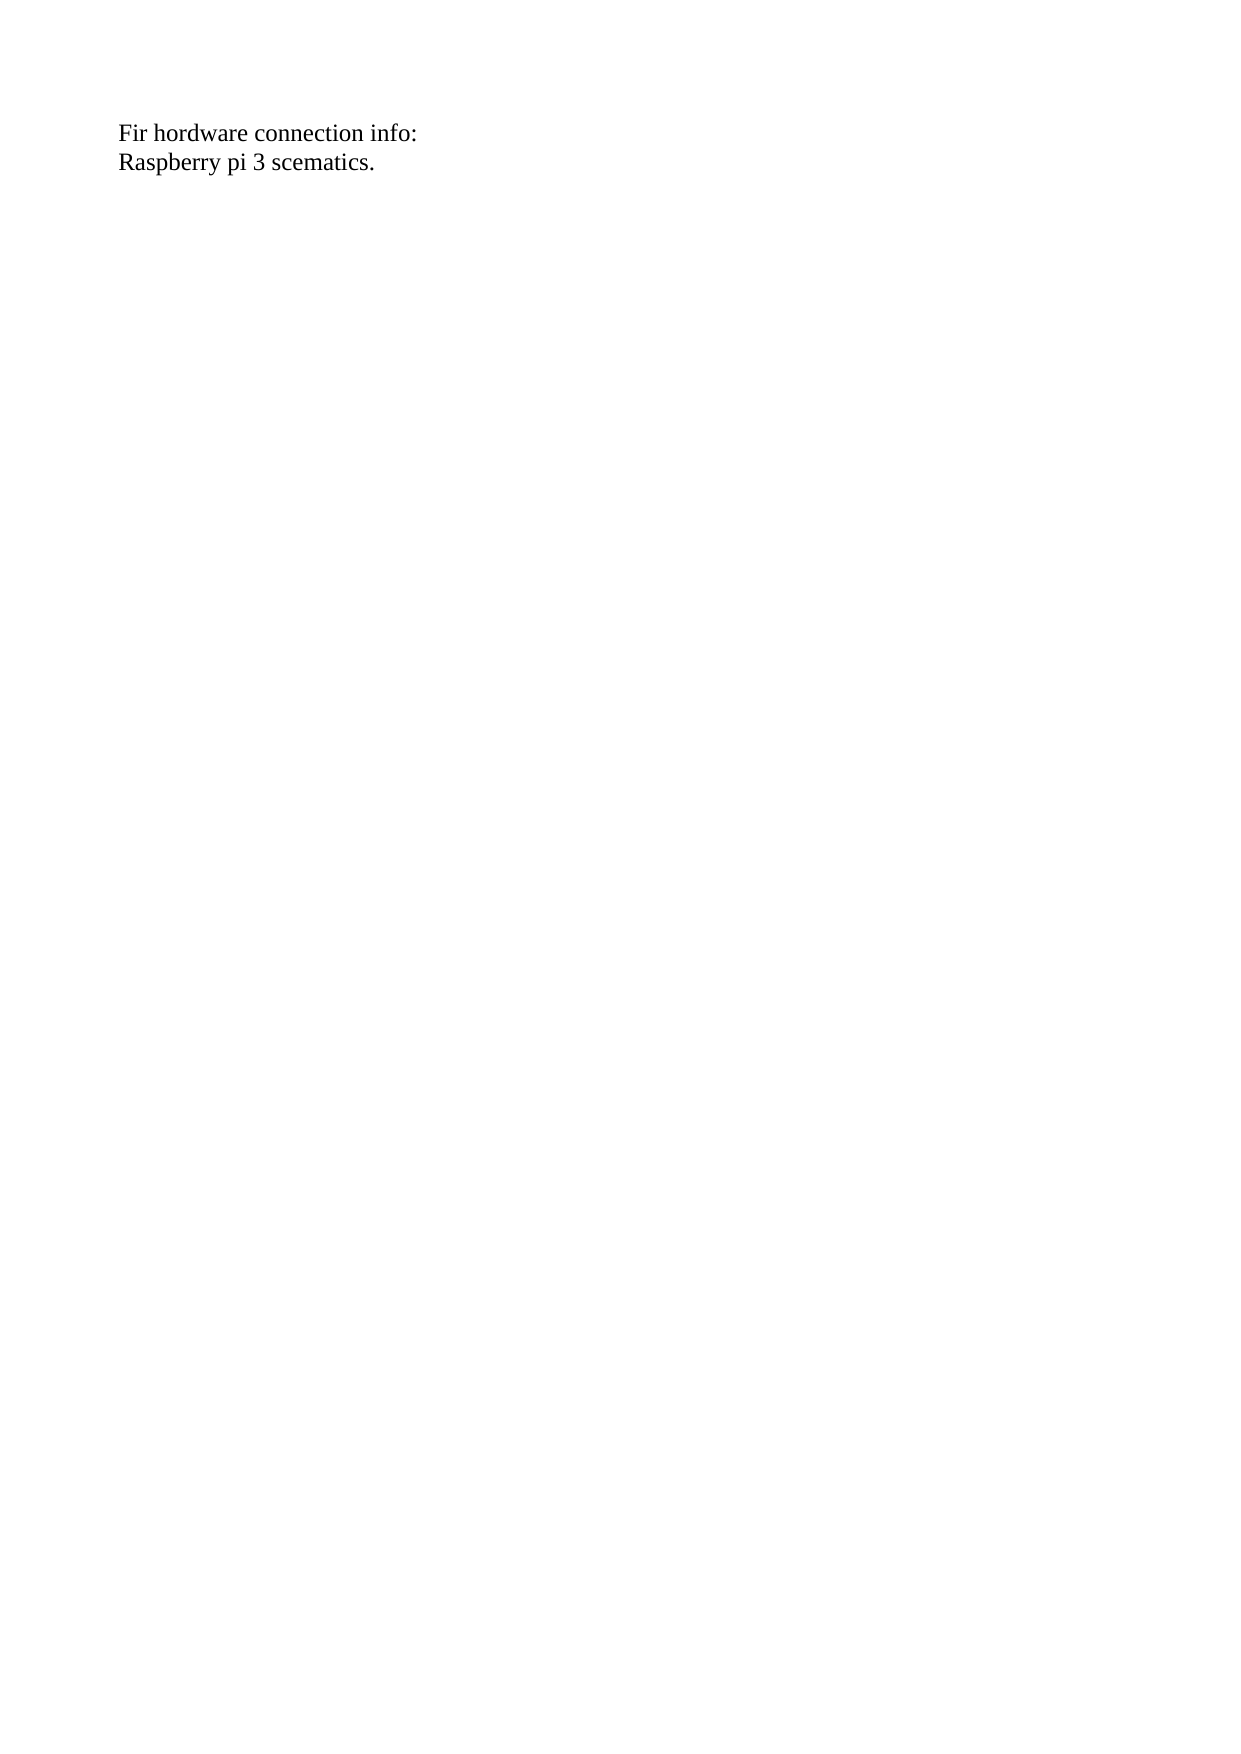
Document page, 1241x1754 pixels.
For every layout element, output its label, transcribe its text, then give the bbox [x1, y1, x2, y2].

text Raspberry pi 3 scematics. [118, 147, 1122, 176]
text Fir hordware connection info: [118, 118, 1122, 147]
